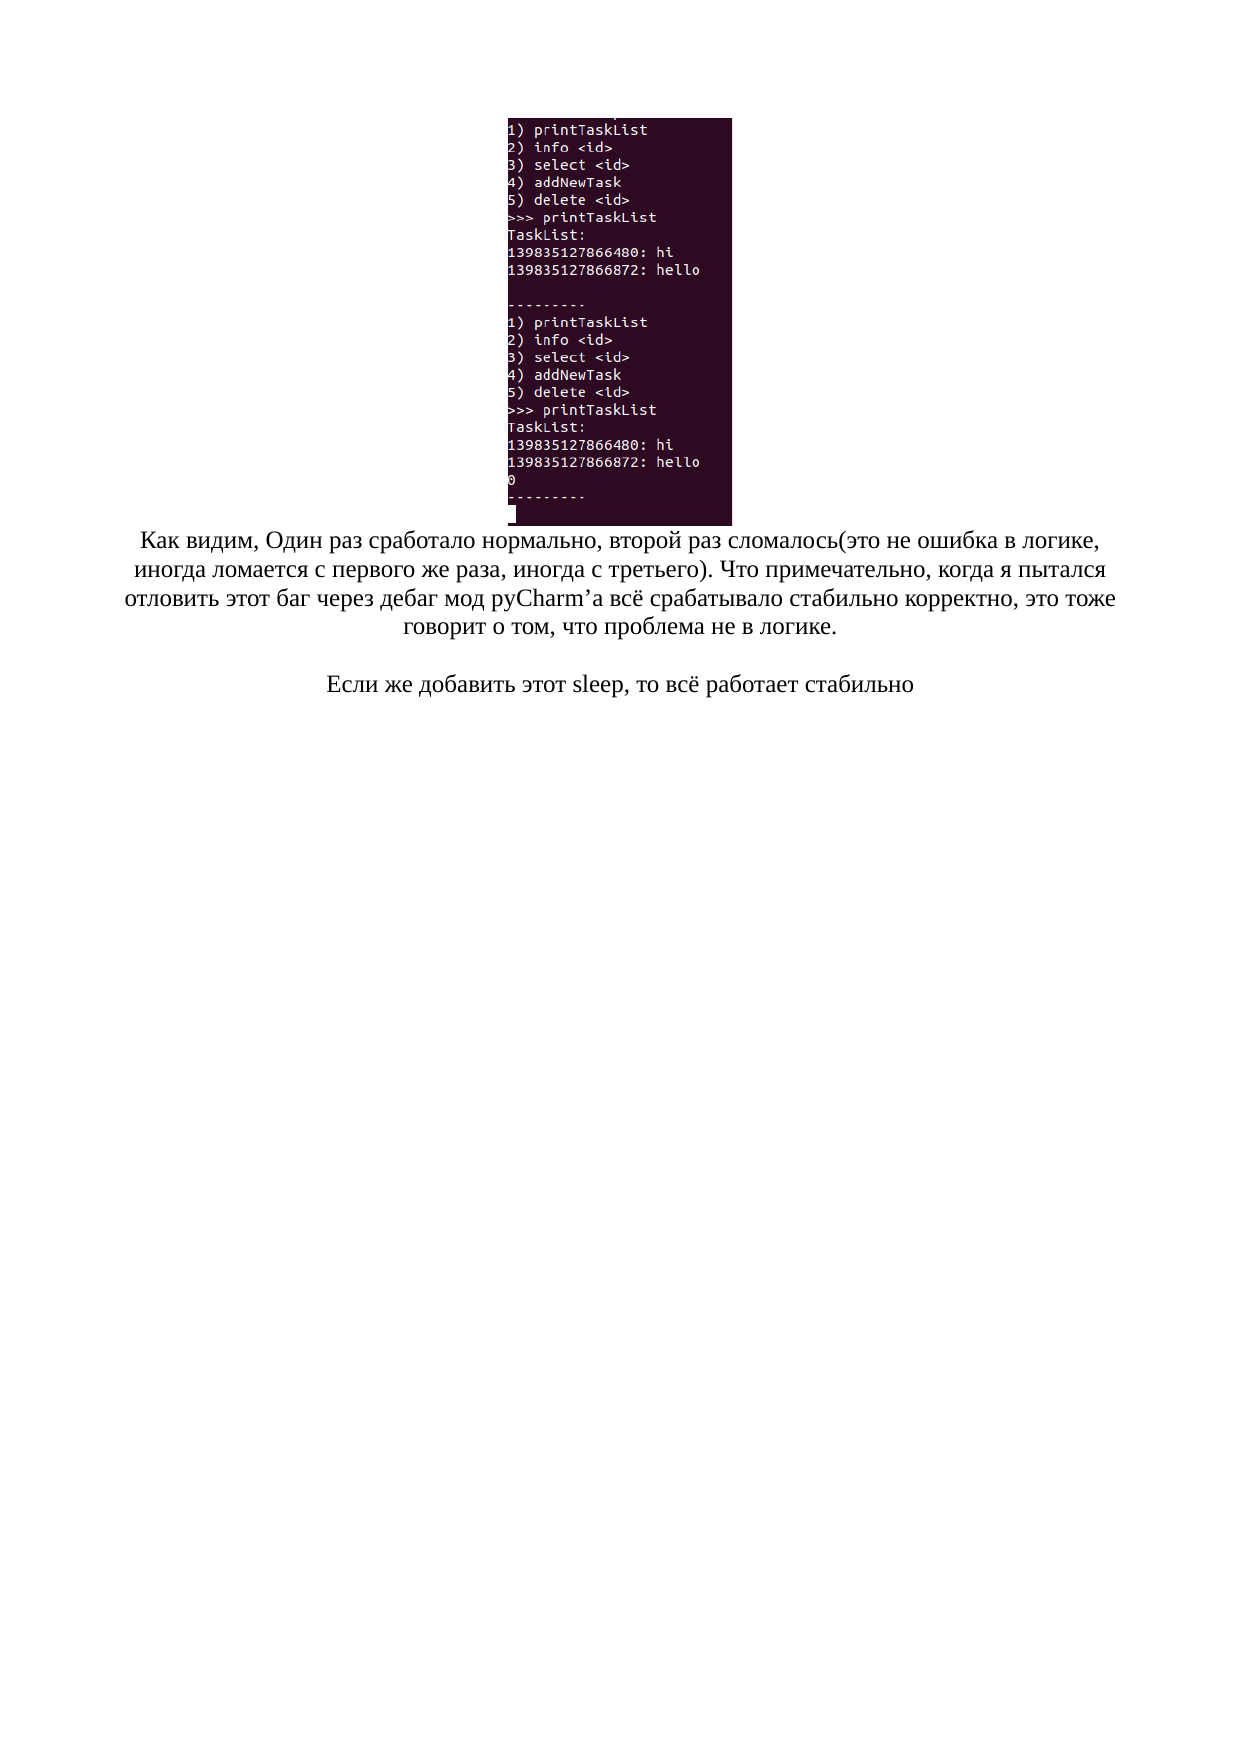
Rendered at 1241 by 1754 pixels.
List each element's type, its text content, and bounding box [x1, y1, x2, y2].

picture [508, 118, 733, 526]
text Как видим, Один раз сработало нормально, второй раз сломалось(это не ошибка в логике, иногда ломается с первого же раза, иногда с третьего). Что примечательно, когда я пытался отловить этот баг через дебаг мод pyCharm’a всё срабатывало стабильно корректно, это тоже говорит о том, что проблема не в логике. [118, 525, 1122, 640]
text Если же добавить этот sleep, то всё работает стабильно [118, 669, 1122, 698]
